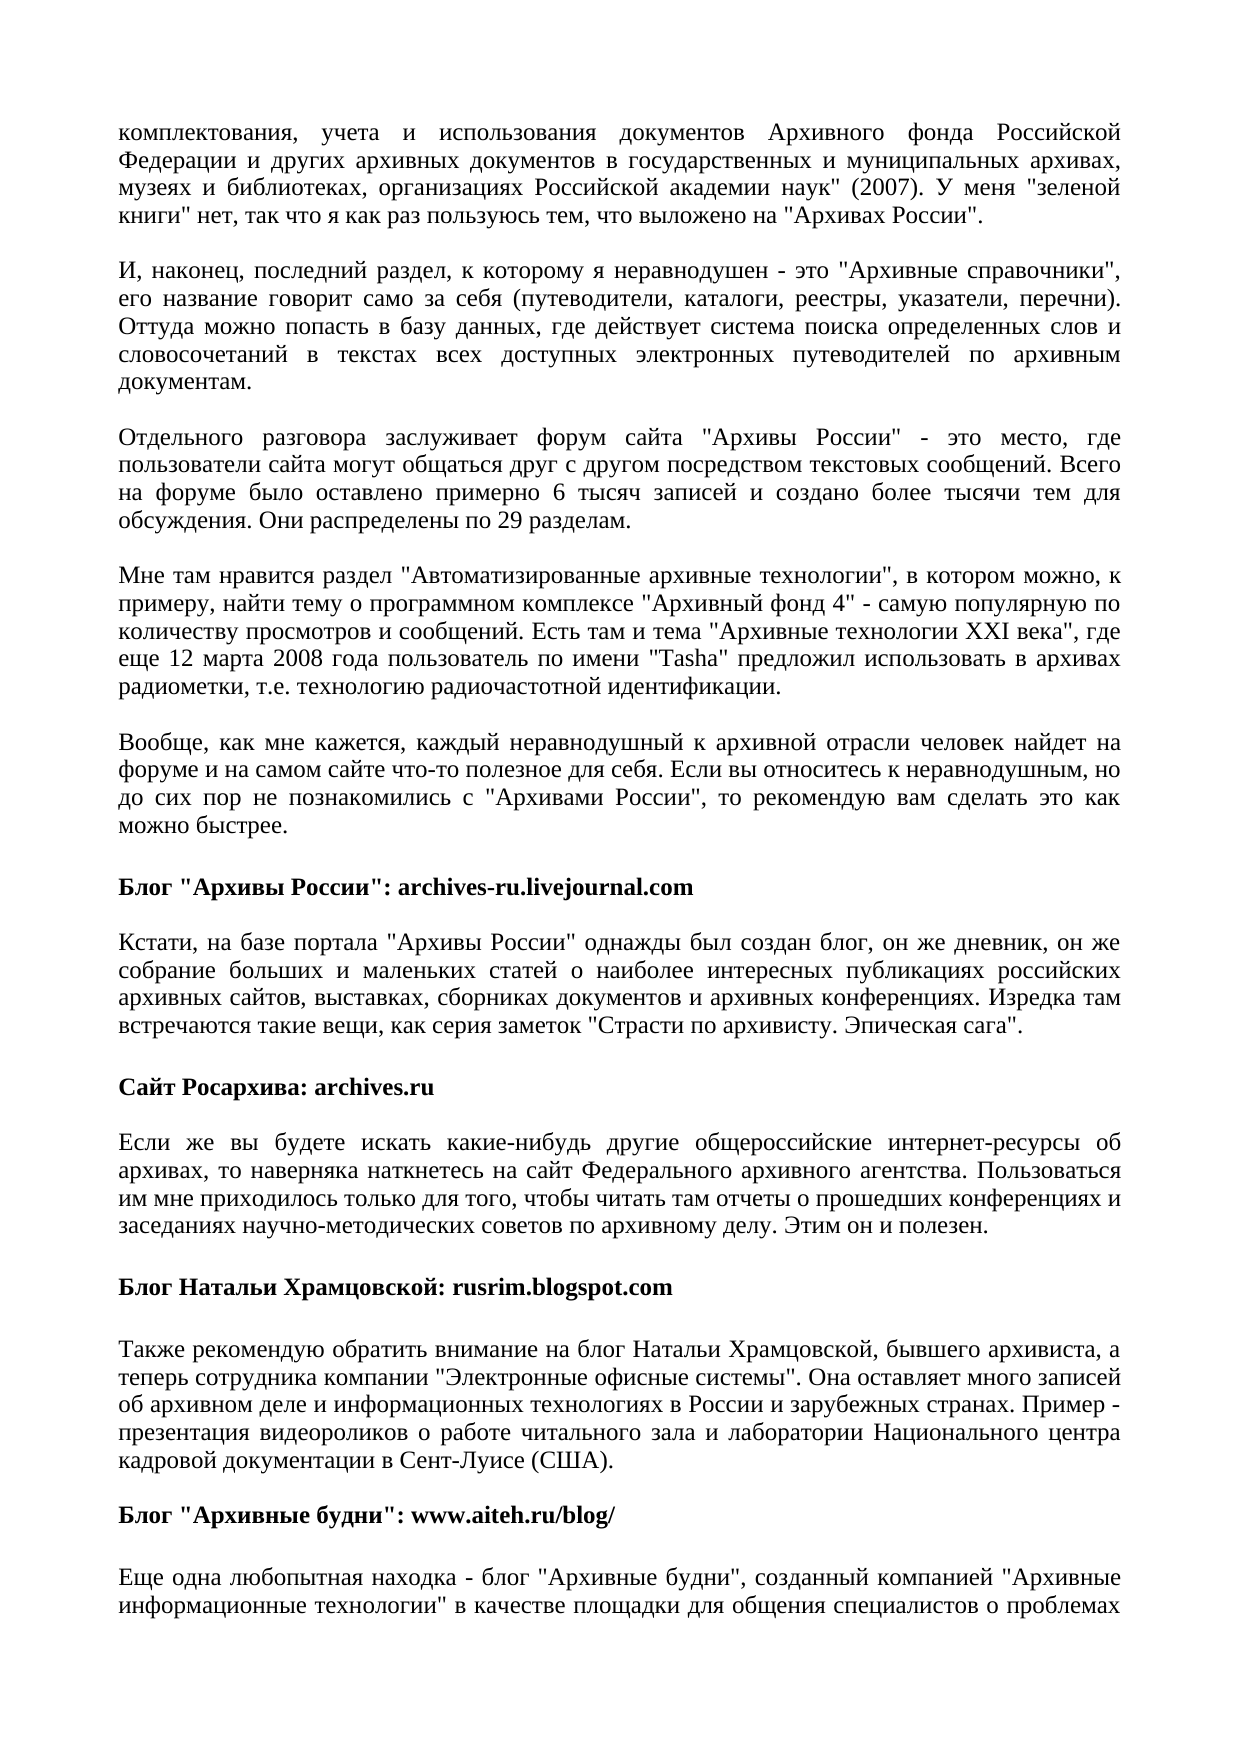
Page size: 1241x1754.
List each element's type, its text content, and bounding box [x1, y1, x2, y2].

text И, наконец, последний раздел, к которому я неравнодушен - это "Архивные справочники", его название говорит само за себя (путеводители, каталоги, реестры, указатели, перечни). Оттуда можно попасть в базу данных, где действует система поиска определенных слов и словосочетаний в текстах всех доступных электронных путеводителей по архивным документам. [118, 257, 1122, 395]
text Кстати, на базе портала "Архивы России" однажды был создан блог, он же дневник, он же собрание больших и маленьких статей о наиболее интересных публикациях российских архивных сайтов, выставках, сборниках документов и архивных конференциях. Изредка там встречаются такие вещи, как серия заметок "Страсти по архивисту. Эпическая сага". [118, 928, 1122, 1039]
text Мне там нравится раздел "Автоматизированные архивные технологии", в котором можно, к примеру, найти тему о программном комплексе "Архивный фонд 4" - самую популярную по количеству просмотров и сообщений. Есть там и тема "Архивные технологии XXI века", где еще 12 марта 2008 года пользователь по имени "Tasha" предложил использовать в архивах радиометки, т.е. технологию радиочастотной идентификации. [118, 561, 1122, 700]
text Блог "Архивные будни": www.aiteh.ru/blog/ [118, 1501, 1122, 1529]
text Еще одна любопытная находка - блог "Архивные будни", созданный компанией "Архивные информационные технологии" в качестве площадки для общения специалистов о проблемах [118, 1563, 1122, 1618]
text Если же вы будете искать какие-нибудь другие общероссийские интернет-ресурсы об архивах, то наверняка наткнетесь на сайт Федерального архивного агентства. Пользоваться им мне приходилось только для того, чтобы читать там отчеты о прошедших конференциях и заседаниях научно-методических советов по архивному делу. Этим он и полезен. [118, 1128, 1122, 1239]
text Сайт Росархива: archives.ru [118, 1073, 1122, 1101]
text Также рекомендую обратить внимание на блог Натальи Храмцовской, бывшего архивиста, а теперь сотрудника компании "Электронные офисные системы". Она оставляет много записей об архивном деле и информационных технологиях в России и зарубежных странах. Пример - презентация видеороликов о работе читального зала и лаборатории Национального центра кадровой документации в Сент-Луисе (США). [118, 1335, 1122, 1473]
text Отдельного разговора заслуживает форум сайта "Архивы России" - это место, где пользователи сайта могут общаться друг с другом посредством текстовых сообщений. Всего на форуме было оставлено примерно 6 тысяч записей и создано более тысячи тем для обсуждения. Они распределены по 29 разделам. [118, 423, 1122, 534]
text Вообще, как мне кажется, каждый неравнодушный к архивной отрасли человек найдет на форуме и на самом сайте что-то полезное для себя. Если вы относитесь к неравнодушным, но до сих пор не познакомились с "Архивами России", то рекомендую вам сделать это как можно быстрее. [118, 728, 1122, 838]
text комплектования, учета и использования документов Архивного фонда Российской Федерации и других архивных документов в государственных и муниципальных архивах, музеях и библиотеках, организациях Российской академии наук" (2007). У меня "зеленой книги" нет, так что я как раз пользуюсь тем, что выложено на "Архивах России". [118, 118, 1122, 229]
text Блог "Архивы России": archives-ru.livejournal.com [118, 873, 1122, 900]
text Блог Натальи Храмцовской: rusrim.blogspot.com [118, 1273, 1122, 1301]
